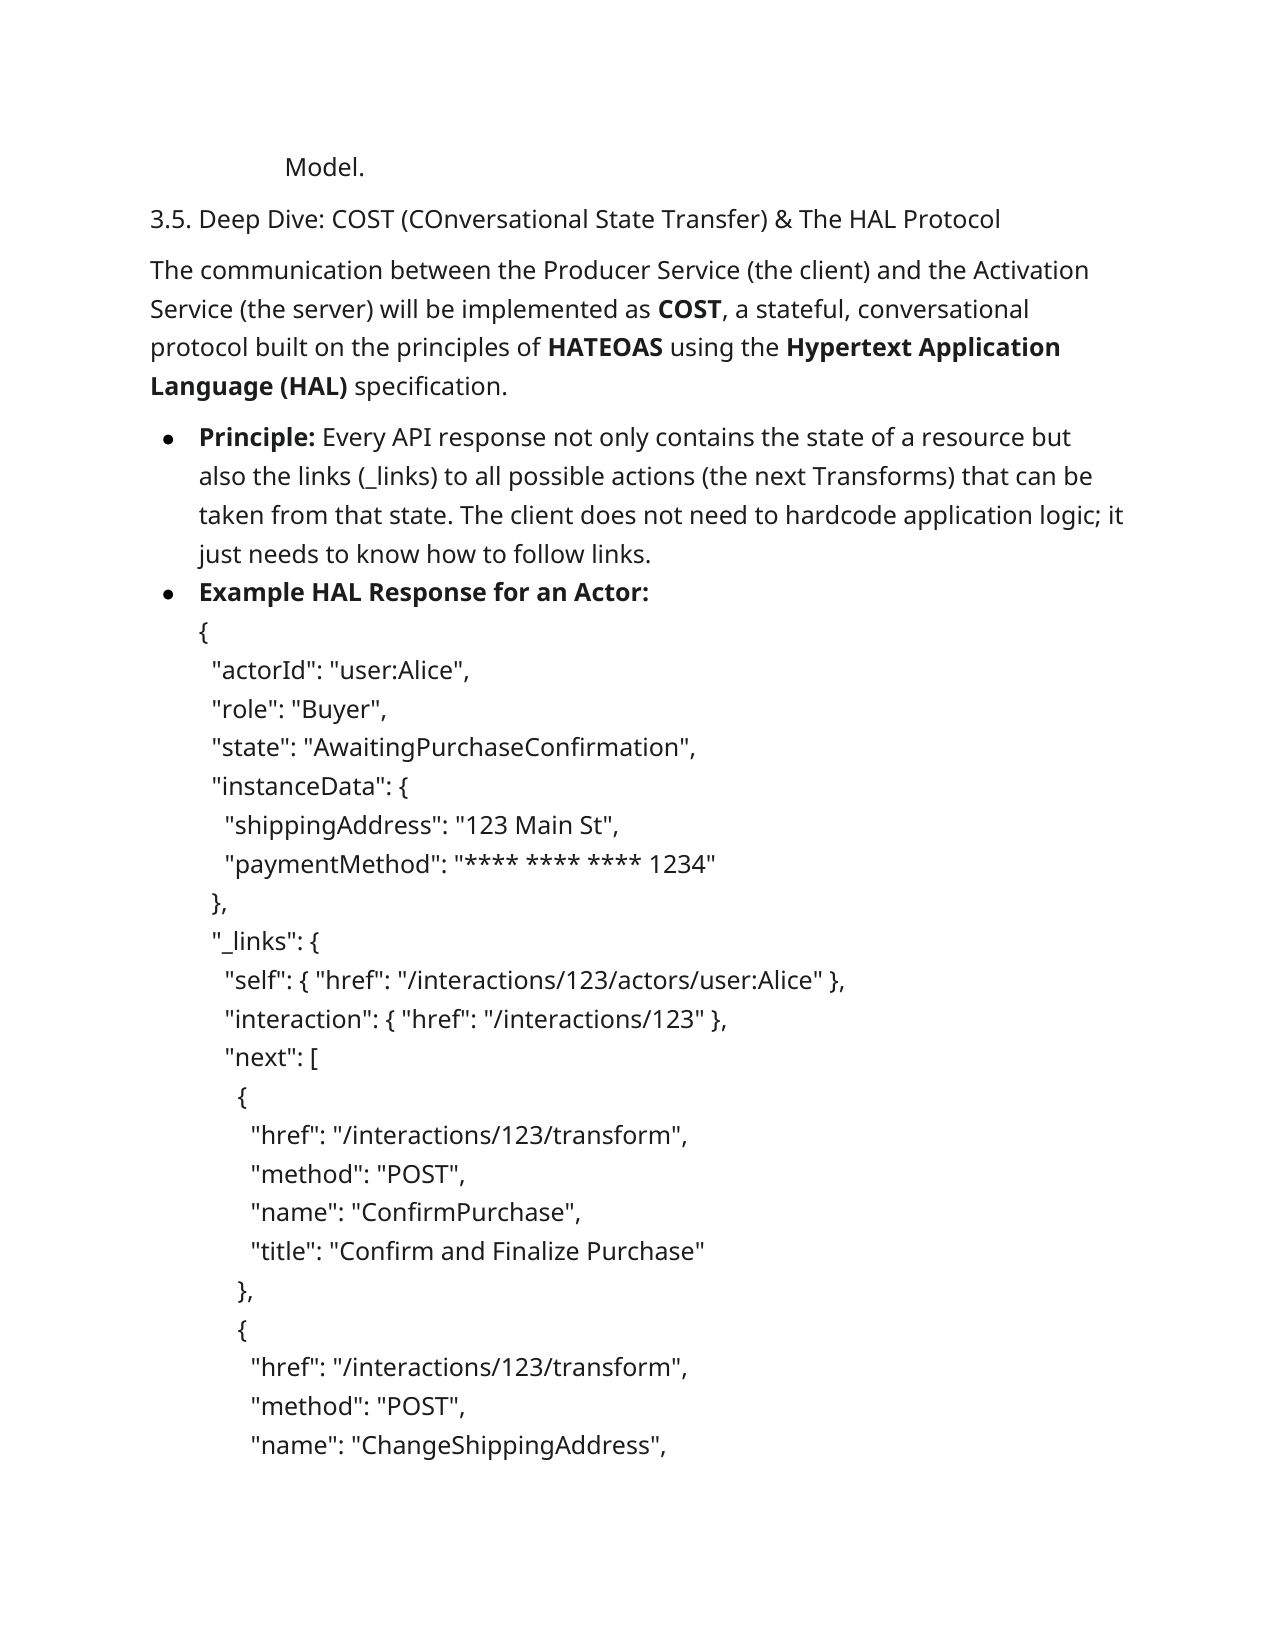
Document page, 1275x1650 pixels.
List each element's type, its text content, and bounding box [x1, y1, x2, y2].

text The communication between the Producer Service (the client) and the Activation Service (the server) will be implemented as COST, a stateful, conversational protocol built on the principles of HATEOAS using the Hypertext Application Language (HAL) specification. [150, 252, 1125, 403]
list Principle: Every API response not only contains the state of a resource but also the links (_links) to all possible actions (the next Transforms) that can be taken from that state. The client does not need to hardcode application logic; it just needs to know how to follow links. [161, 420, 1125, 570]
list Example HAL Response for an Actor: { "actorId": "user:Alice", "role": "Buyer", "state": "AwaitingPurchaseConfirmation", "instanceData": { "shippingAddress": "123 Main St", "paymentMethod": "**** **** **** 1234" }, "_links": { "self": { "href": "/interactions/123/actors/user:Alice" }, "interaction": { "href": "/interactions/123" }, "next": [ { "href": "/interactions/123/transform", "method": "POST", "name": "ConfirmPurchase", "title": "Confirm and Finalize Purchase" }, { "href": "/interactions/123/transform", "method": "POST", "name": "ChangeShippingAddress", [161, 575, 1125, 1462]
list Model. [247, 150, 1125, 184]
subtitle 3.5. Deep Dive: COST (COnversational State Transfer) & The HAL Protocol [150, 201, 1125, 235]
